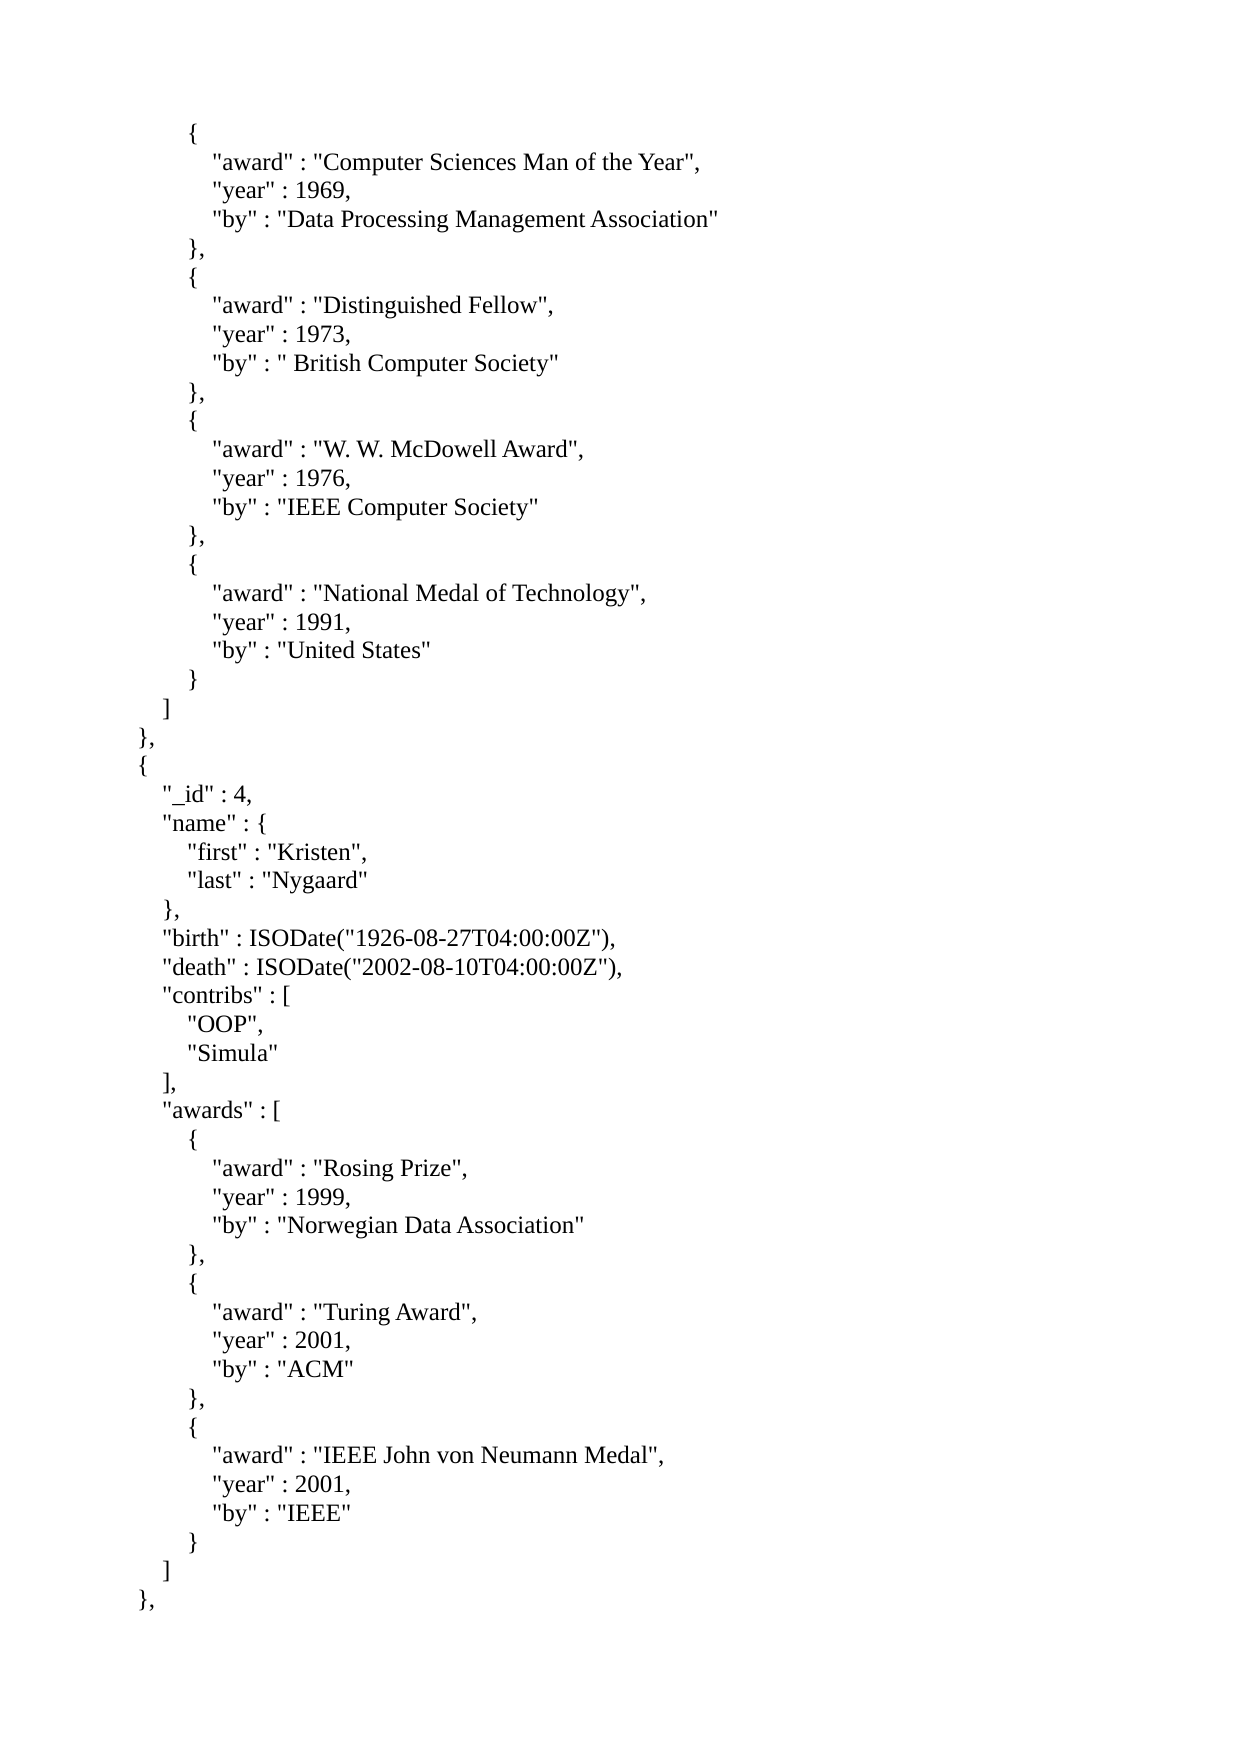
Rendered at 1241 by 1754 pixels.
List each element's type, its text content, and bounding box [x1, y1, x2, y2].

text "birth" : ISODate("1926-08-27T04:00:00Z"), [118, 923, 1122, 952]
text } [118, 1527, 1122, 1556]
text "Simula" [118, 1038, 1122, 1067]
text "by" : "Data Processing Management Association" [118, 204, 1122, 233]
text { [118, 118, 1122, 147]
text "by" : "United States" [118, 636, 1122, 664]
text "by" : "ACM" [118, 1354, 1122, 1383]
text "by" : "Norwegian Data Association" [118, 1211, 1122, 1239]
text "first" : "Kristen", [118, 837, 1122, 866]
text ] [118, 1556, 1122, 1584]
text "year" : 2001, [118, 1326, 1122, 1354]
text "year" : 1976, [118, 463, 1122, 492]
text { [118, 549, 1122, 578]
text "last" : "Nygaard" [118, 866, 1122, 894]
text }, [118, 1383, 1122, 1412]
text { [118, 1412, 1122, 1441]
text }, [118, 894, 1122, 923]
text "year" : 1999, [118, 1182, 1122, 1211]
text { [118, 1268, 1122, 1297]
text }, [118, 722, 1122, 751]
text }, [118, 521, 1122, 549]
text { [118, 751, 1122, 779]
text "by" : "IEEE" [118, 1498, 1122, 1527]
text } [118, 664, 1122, 693]
text { [118, 262, 1122, 291]
text }, [118, 1584, 1122, 1613]
text "award" : "Distinguished Fellow", [118, 291, 1122, 319]
text }, [118, 233, 1122, 262]
text "by" : " British Computer Society" [118, 348, 1122, 377]
text "award" : "IEEE John von Neumann Medal", [118, 1441, 1122, 1469]
text "year" : 1969, [118, 176, 1122, 204]
text "awards" : [ [118, 1096, 1122, 1124]
text "_id" : 4, [118, 779, 1122, 808]
text }, [118, 377, 1122, 406]
text "year" : 1991, [118, 607, 1122, 636]
text "year" : 1973, [118, 319, 1122, 348]
text "award" : "W. W. McDowell Award", [118, 434, 1122, 463]
text { [118, 1124, 1122, 1153]
text "death" : ISODate("2002-08-10T04:00:00Z"), [118, 952, 1122, 981]
text "award" : "Computer Sciences Man of the Year", [118, 147, 1122, 176]
text "year" : 2001, [118, 1469, 1122, 1498]
text "by" : "IEEE Computer Society" [118, 492, 1122, 521]
text "contribs" : [ [118, 981, 1122, 1009]
text "award" : "Turing Award", [118, 1297, 1122, 1326]
text { [118, 406, 1122, 434]
text "award" : "National Medal of Technology", [118, 578, 1122, 607]
text "award" : "Rosing Prize", [118, 1153, 1122, 1182]
text "name" : { [118, 808, 1122, 837]
text ], [118, 1067, 1122, 1096]
text "OOP", [118, 1009, 1122, 1038]
text ] [118, 693, 1122, 722]
text }, [118, 1239, 1122, 1268]
